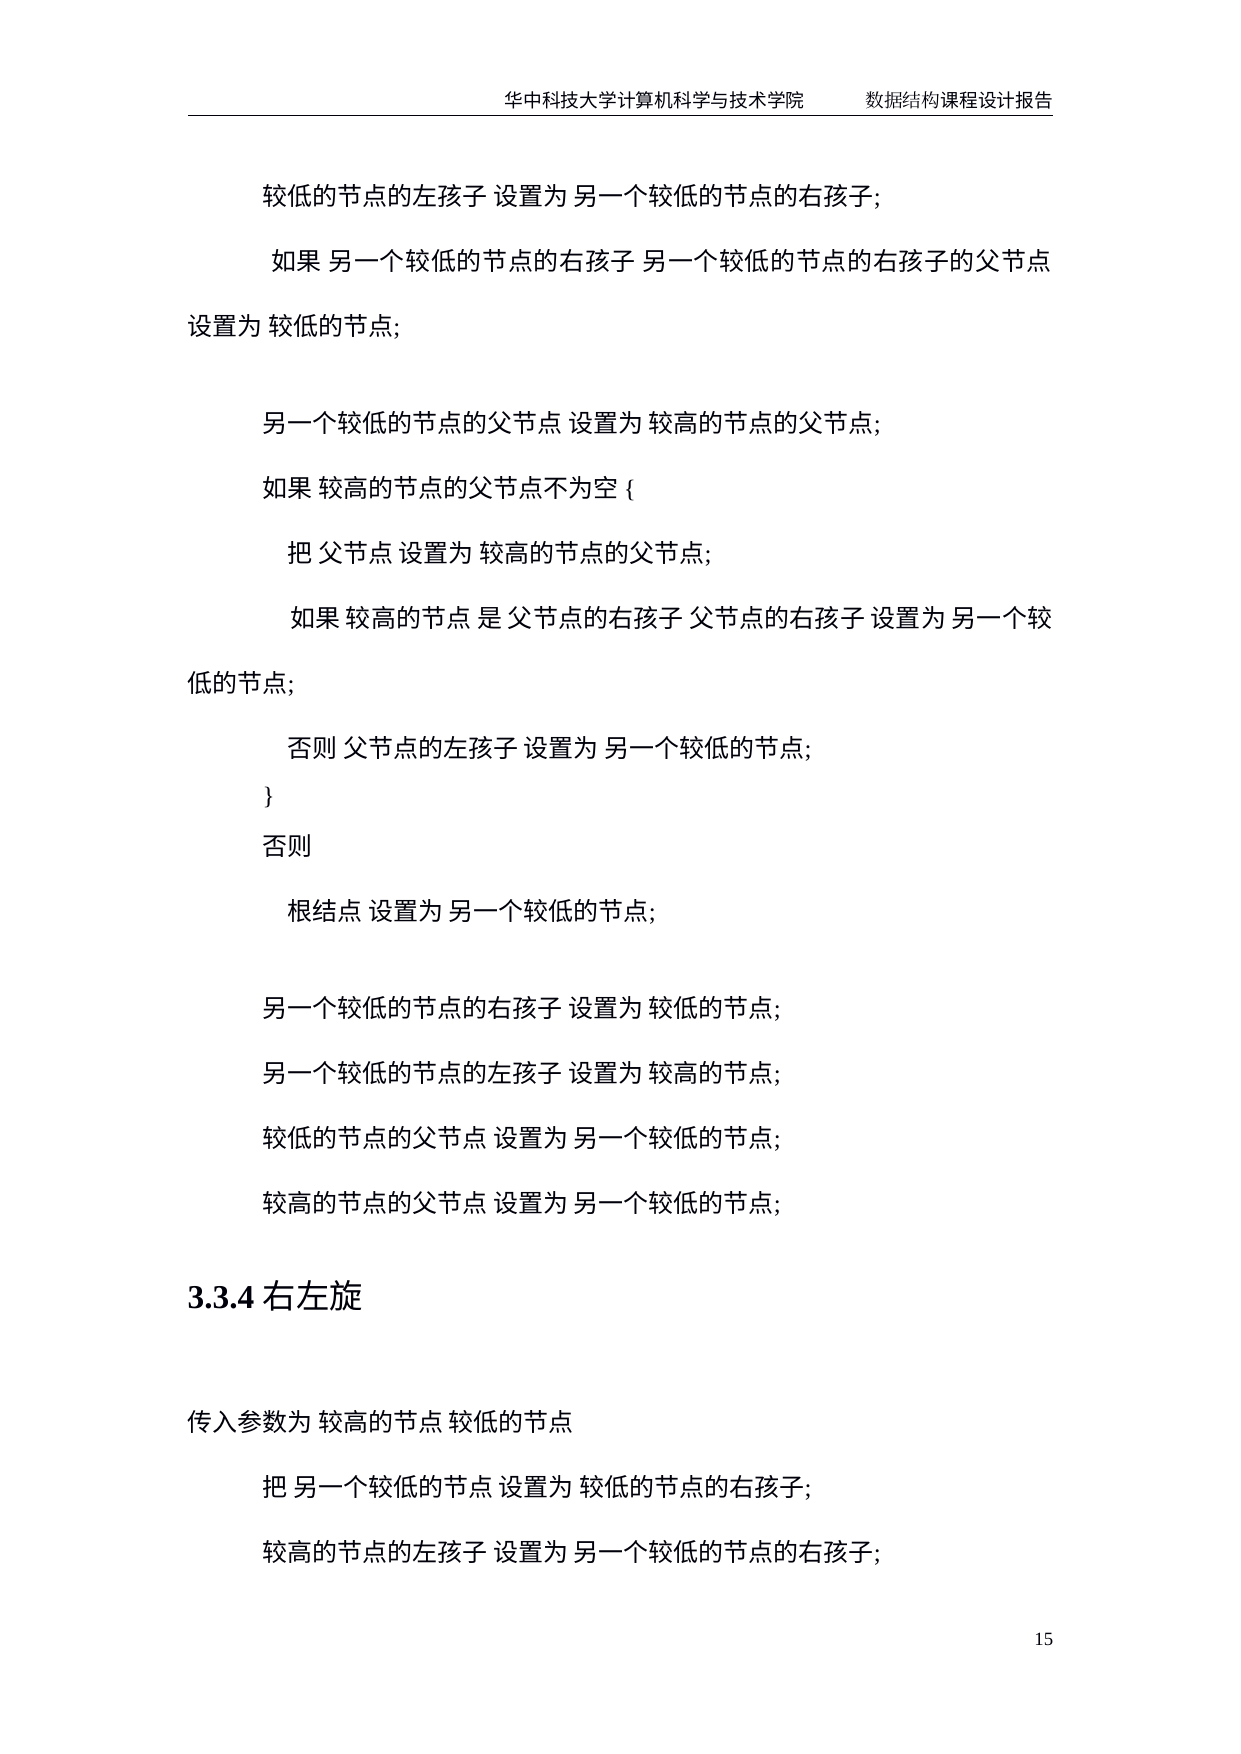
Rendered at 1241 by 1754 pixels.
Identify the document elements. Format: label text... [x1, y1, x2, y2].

text 否则 [187, 812, 1053, 877]
text 另一个较低的节点的右孩子 设置为 较低的节点; [187, 974, 1053, 1039]
text 把 另一个较低的节点 设置为 较低的节点的右孩子; [187, 1453, 1053, 1518]
text 否则 父节点的左孩子 设置为 另一个较低的节点; [187, 714, 1053, 779]
text } [187, 779, 1053, 812]
text 另一个较低的节点的父节点 设置为 较高的节点的父节点; [187, 389, 1053, 454]
text 如果 较高的节点的父节点不为空 { [187, 454, 1053, 519]
text 如果 另一个较低的节点的右孩子 另一个较低的节点的右孩子的父节点 设置为 较低的节点; [187, 227, 1053, 357]
text 传入参数为 较高的节点 较低的节点 [187, 1388, 1053, 1453]
text 较高的节点的父节点 设置为 另一个较低的节点; [187, 1169, 1053, 1234]
text 另一个较低的节点的左孩子 设置为 较高的节点; [187, 1039, 1053, 1104]
text 较低的节点的左孩子 设置为 另一个较低的节点的右孩子; [187, 162, 1053, 227]
text 把 父节点 设置为 较高的节点的父节点; [187, 519, 1053, 584]
text 较低的节点的父节点 设置为 另一个较低的节点; [187, 1104, 1053, 1169]
text 如果 较高的节点 是 父节点的右孩子 父节点的右孩子 设置为 另一个较低的节点; [187, 584, 1053, 714]
text 较高的节点的左孩子 设置为 另一个较低的节点的右孩子; [187, 1518, 1053, 1583]
text 根结点 设置为 另一个较低的节点; [187, 877, 1053, 942]
subtitle 3.3.4 右左旋 [187, 1262, 1053, 1327]
